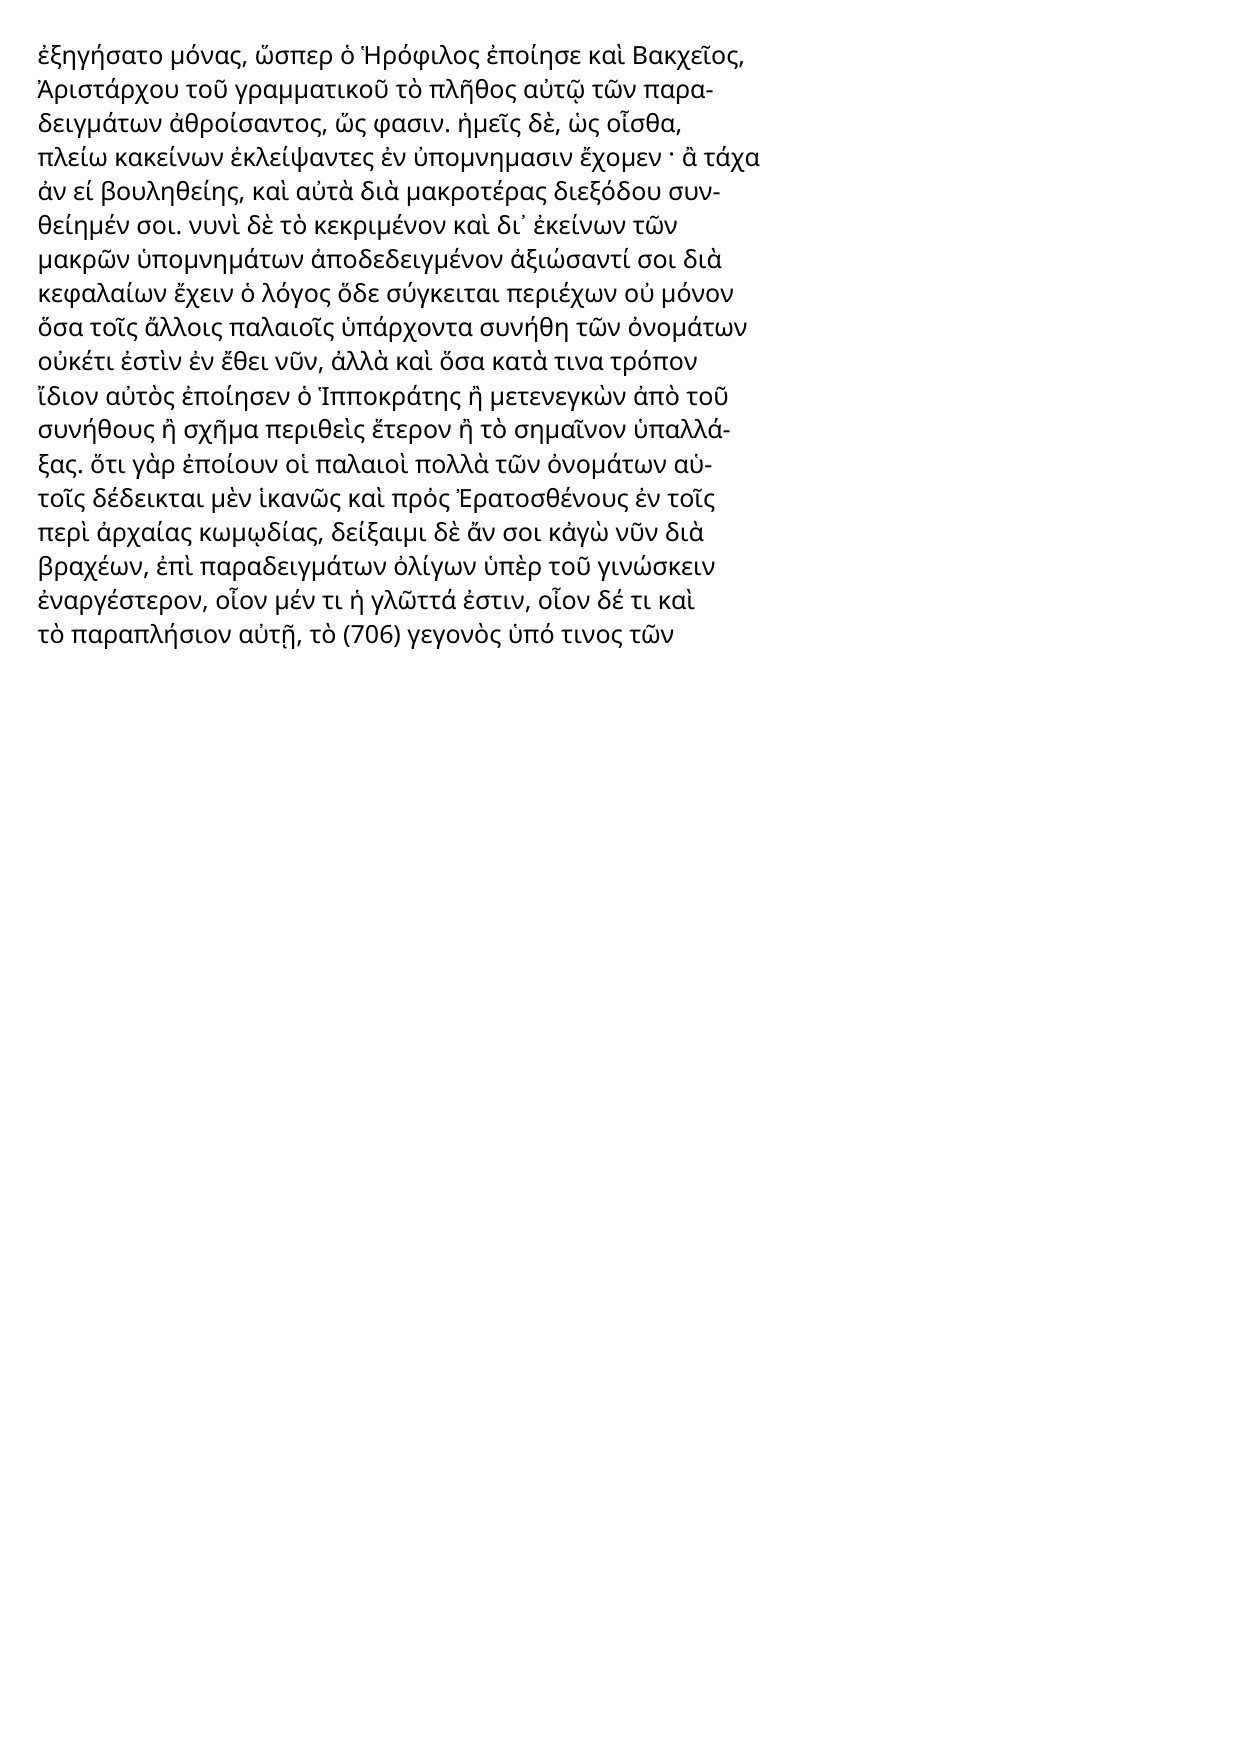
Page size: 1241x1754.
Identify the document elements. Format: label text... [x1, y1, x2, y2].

text ἐξηγήσατο μόνας, ὥσπερ ὁ Ἡρόφιλος ἐποίησε καὶ Βακχεῖος, Ἀριστάρχου τοῦ γραμματικοῦ τὸ πλῆθος αὐτῷ τῶν παρα- δειγμάτων ἀθροίσαντος, ὥς φασιν. ἡμεῖς δὲ, ὡς οἶσθα, πλείω κακείνων ἐκλείψαντες ἐν ὐπομνημασιν ἔχομεν · ἂ τάχα ἀν εί βουληθείης, καὶ αὐτὰ διὰ μακροτέρας διεξόδου συν- θείημέν σοι. νυνὶ δὲ τὸ κεκριμένον καὶ δι᾽ ἐκείνων τῶν μακρῶν ὑπομνημάτων ἀποδεδειγμένον ἀξιώσαντί σοι διὰ κεφαλαίων ἔχειν ὁ λόγος ὅδε σύγκειται περιέχων οὐ μόνον ὅσα τοῖς ἄλλοις παλαιοῖς ὑπάρχοντα συνήθη τῶν ὀνομάτων οὐκέτι ἐστὶν ἐν ἔθει νῦν, ἀλλὰ καὶ ὅσα κατὰ τινα τρόπον ἴδιον αὐτὸς ἐποίησεν ὁ Ἱπποκράτης ἢ μετενεγκὼν ἀπὸ τοῦ συνήθους ἢ σχῆμα περιθεὶς ἕτερον ἢ τὸ σημαῖνον ὑπαλλά- ξας. ὅτι γὰρ ἐποίουν οἱ παλαιοὶ πολλὰ τῶν ὀνομάτων αὑ- τοῖς δέδεικται μὲν ἱκανῶς καὶ πρὀς Ἐρατοσθένους ἐν τοῖς περὶ ἀρχαίας κωμῳδίας, δείξαιμι δὲ ἄν σοι κἀγὼ νῦν διὰ βραχέων, ἐπὶ παραδειγμάτων ὀλίγων ὑπὲρ τοῦ γινώσκειν ἐναργέστερον, οἶον μέν τι ἡ γλῶττά ἐστιν, οἶον δέ τι καὶ τὸ παραπλήσιον αὐτῇ, τὸ (706) γεγονὸς ὑπό τινος τῶν [37, 37, 1203, 651]
